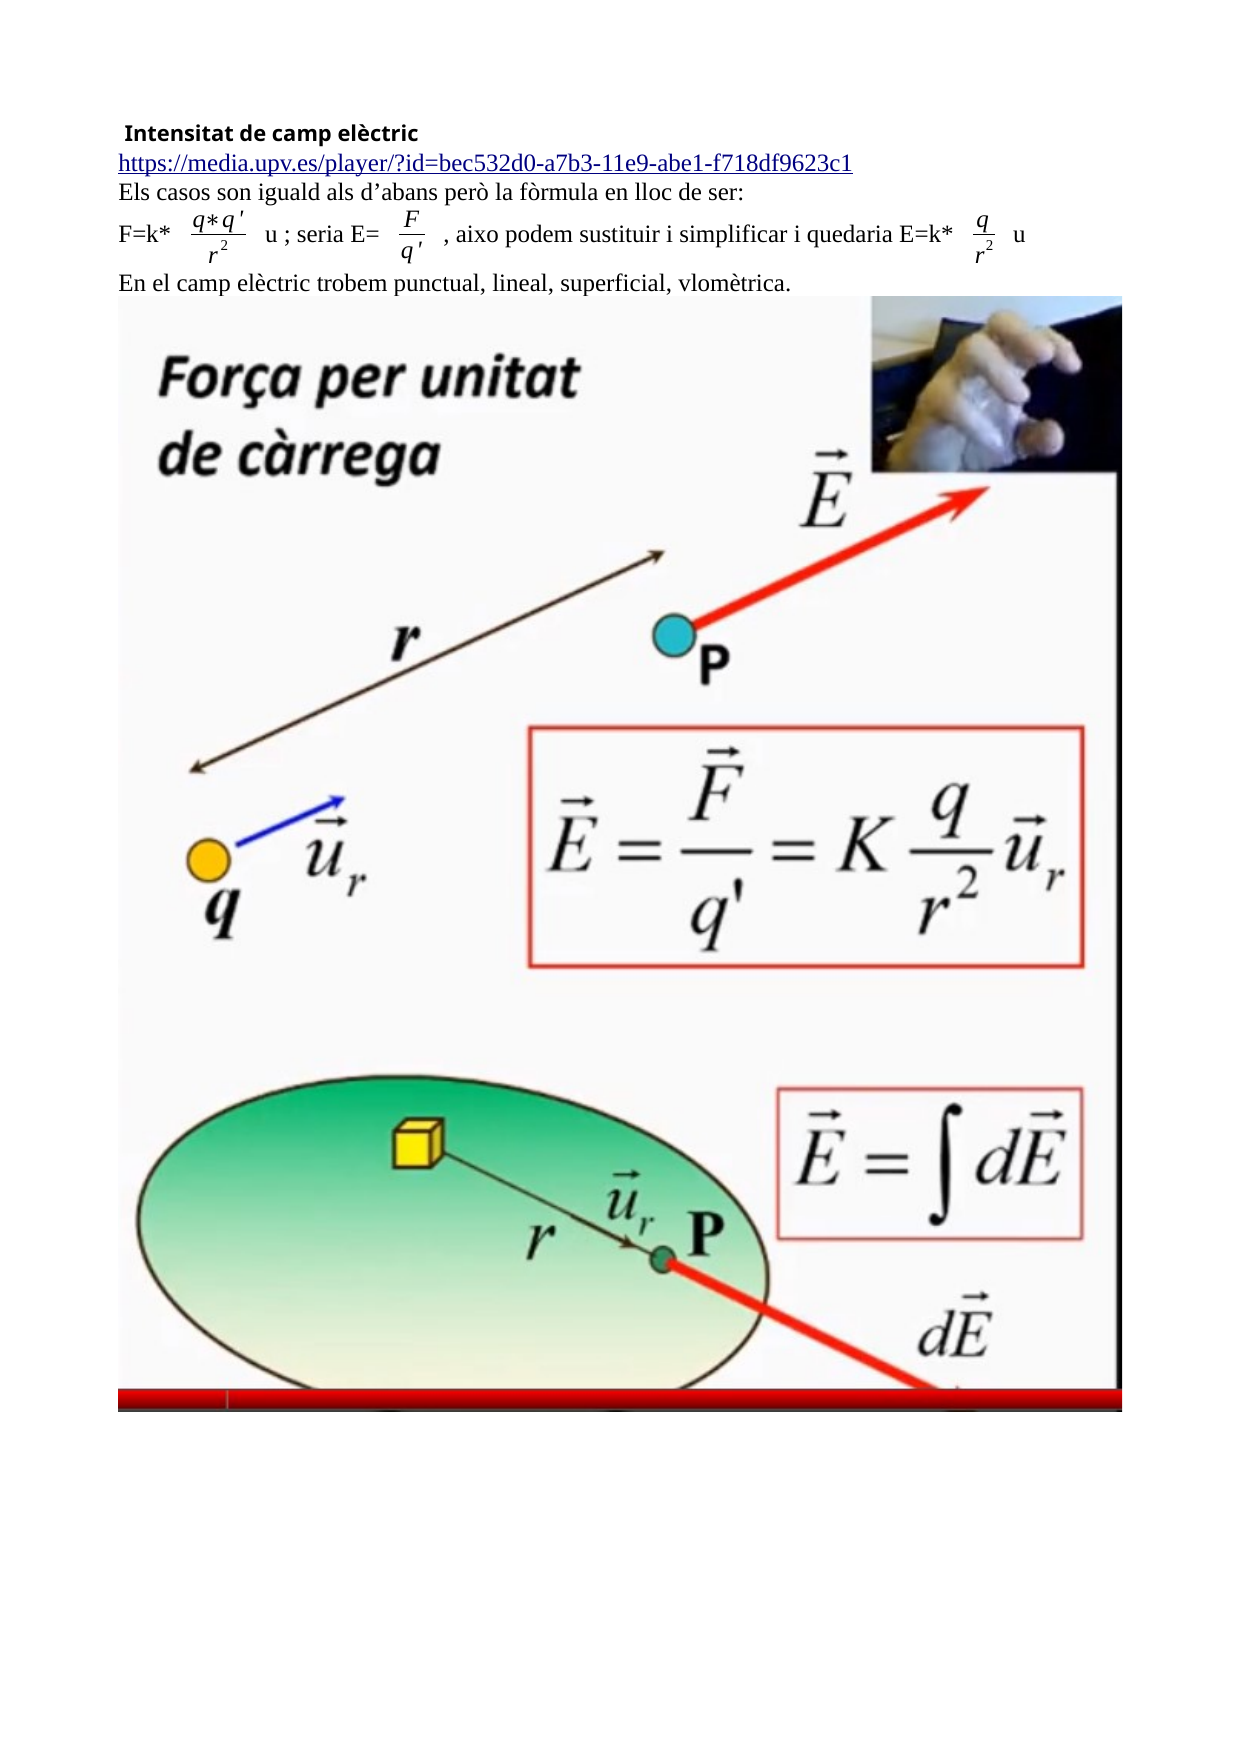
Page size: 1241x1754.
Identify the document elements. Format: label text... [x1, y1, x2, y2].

text Intensitat de camp elèctric [118, 118, 1122, 148]
picture [118, 296, 1123, 1412]
text https://media.upv.es/player/?id=bec532d0-a7b3-11e9-abe1-f718df9623c1 [118, 148, 1122, 177]
text En el camp elèctric trobem punctual, lineal, superficial, vlomètrica. [118, 268, 1122, 296]
text F=k*u ; seria E=, aixo podem sustituir i simplificar i quedaria E=k*u [118, 205, 1122, 268]
text Els casos son iguald als d’abans però la fòrmula en lloc de ser: [118, 177, 1122, 205]
